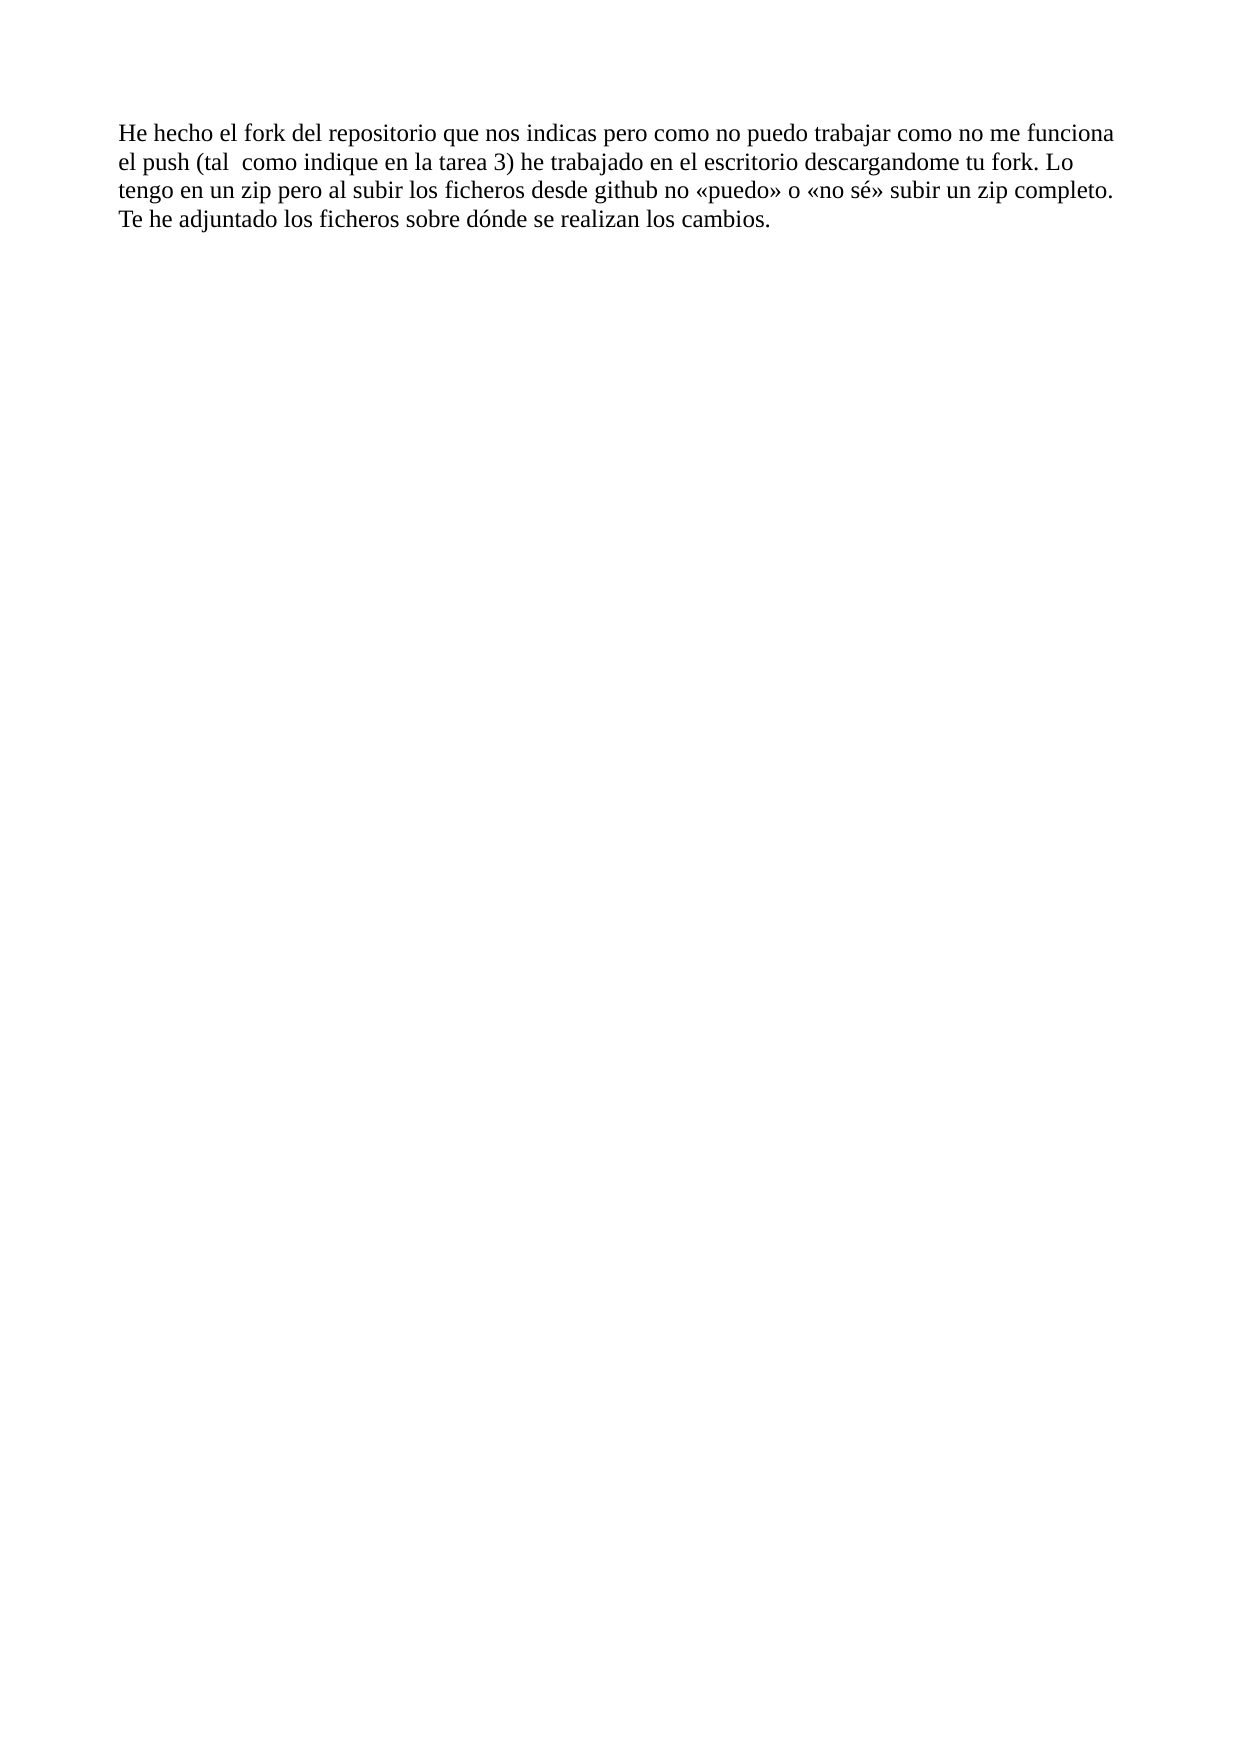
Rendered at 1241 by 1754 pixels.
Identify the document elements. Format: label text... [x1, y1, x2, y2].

text He hecho el fork del repositorio que nos indicas pero como no puedo trabajar como no me funciona el push (tal como indique en la tarea 3) he trabajado en el escritorio descargandome tu fork. Lo tengo en un zip pero al subir los ficheros desde github no «puedo» o «no sé» subir un zip completo. Te he adjuntado los ficheros sobre dónde se realizan los cambios. [118, 118, 1122, 233]
